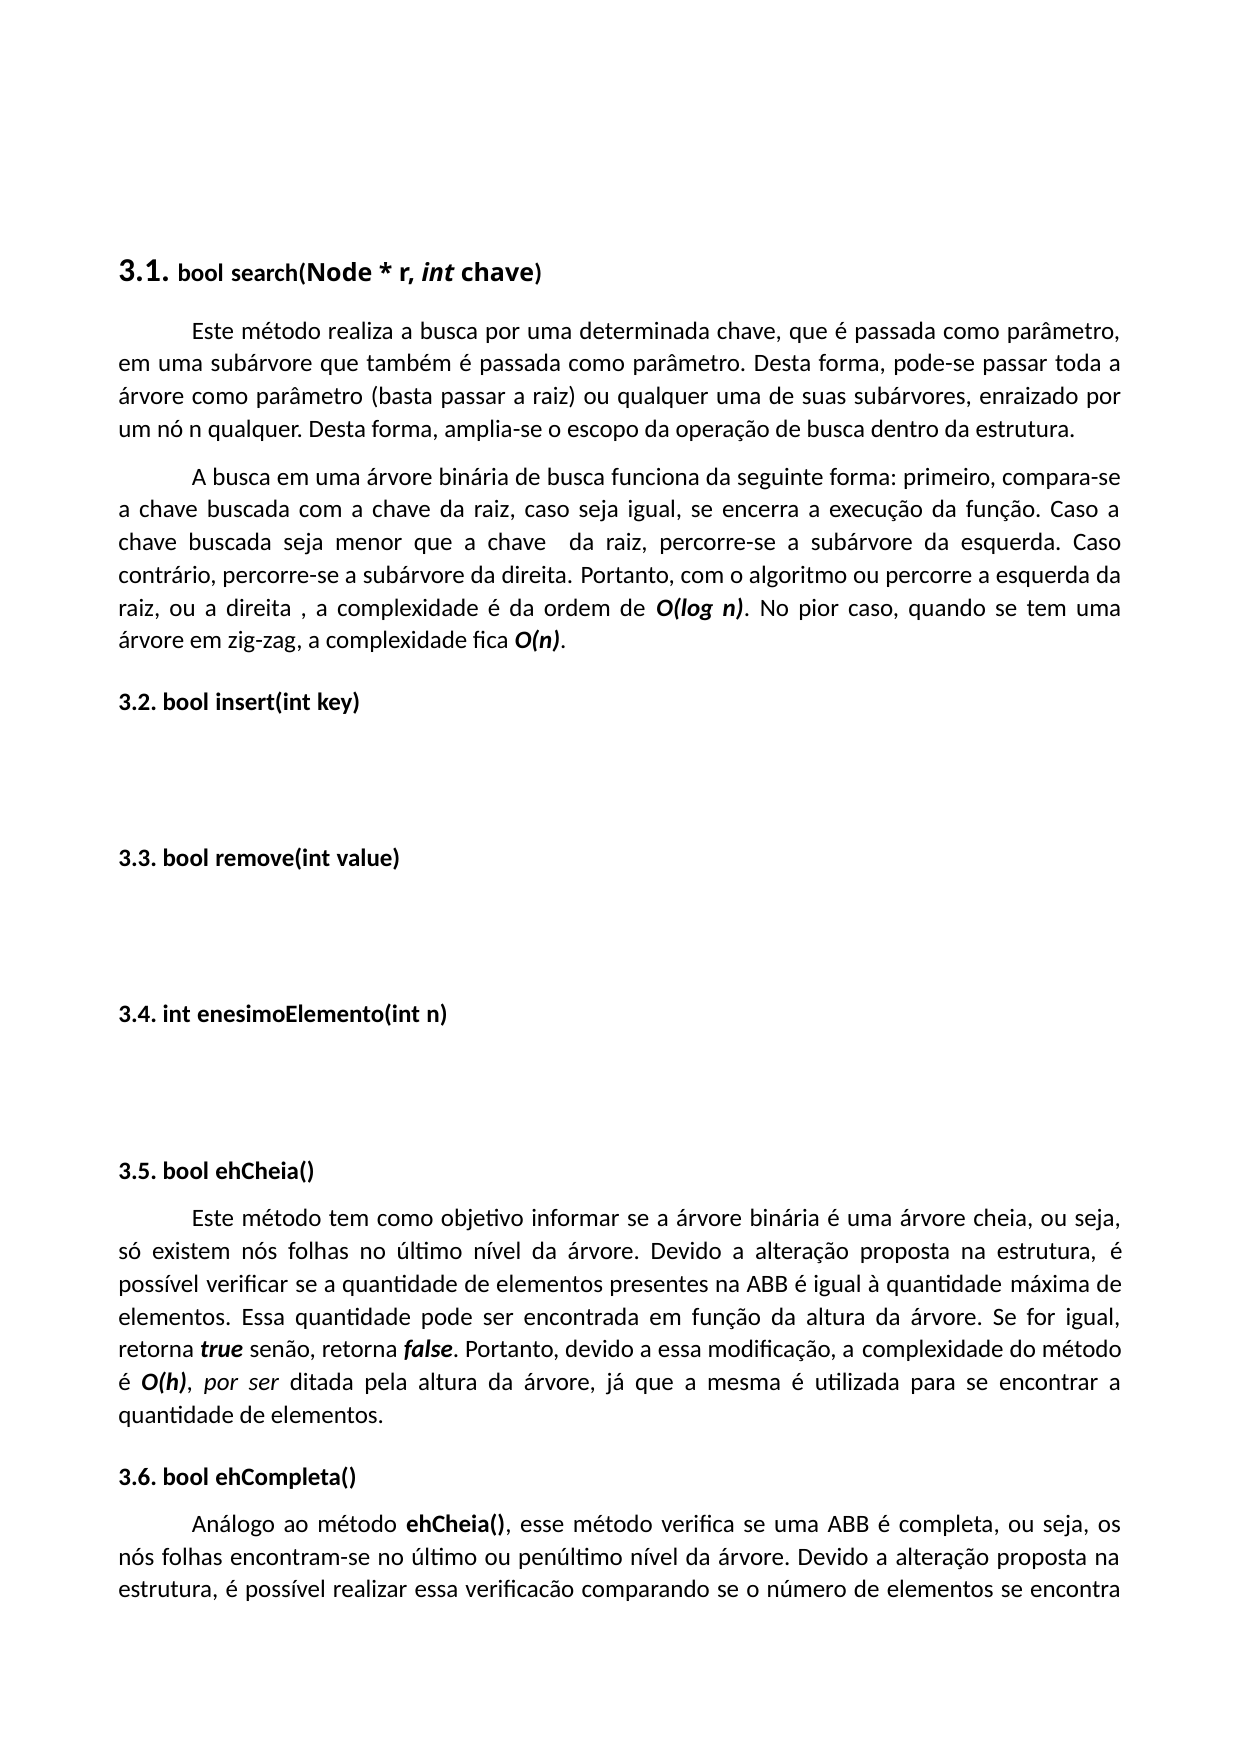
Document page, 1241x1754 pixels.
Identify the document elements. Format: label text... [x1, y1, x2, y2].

text Este método realiza a busca por uma determinada chave, que é passada como parâmetro, em uma subárvore que também é passada como parâmetro. Desta forma, pode-se passar toda a árvore como parâmetro (basta passar a raiz) ou qualquer uma de suas subárvores, enraizado por um nó n qualquer. Desta forma, amplia-se o escopo da operação de busca dentro da estrutura. [118, 312, 1122, 444]
text 3.4. int enesimoElemento(int n) [118, 982, 1122, 1029]
text A busca em uma árvore binária de busca funciona da seguinte forma: primeiro, compara-se a chave buscada com a chave da raiz, caso seja igual, se encerra a execução da função. Caso a chave buscada seja menor que a chave da raiz, percorre-se a subárvore da esquerda. Caso contrário, percorre-se a subárvore da direita. Portanto, com o algoritmo ou percorre a esquerda da raiz, ou a direita , a complexidade é da ordem de O(log n). No pior caso, quando se tem uma árvore em zig-zag, a complexidade fica O(n). [118, 458, 1122, 655]
text 3.5. bool ehCheia() [118, 1138, 1122, 1185]
text Este método tem como objetivo informar se a árvore binária é uma árvore cheia, ou seja, só existem nós folhas no último nível da árvore. Devido a alteração proposta na estrutura, é possível verificar se a quantidade de elementos presentes na ABB é igual à quantidade máxima de elementos. Essa quantidade pode ser encontrada em função da altura da árvore. Se for igual, retorna true senão, retorna false. Portanto, devido a essa modificação, a complexidade do método é O(h), por ser ditada pela altura da árvore, já que a mesma é utilizada para se encontrar a quantidade de elementos. [118, 1200, 1122, 1430]
text 3.1. bool search(Node * r, int chave) [118, 249, 1122, 290]
text 3.2. bool insert(int key) [118, 670, 1122, 717]
text 3.6. bool ehCompleta() [118, 1444, 1122, 1491]
text Análogo ao método ehCheia(), esse método verifica se uma ABB é completa, ou seja, os nós folhas encontram-se no último ou penúltimo nível da árvore. Devido a alteração proposta na estrutura, é possível realizar essa verificacão comparando se o número de elementos se encontra [118, 1506, 1122, 1604]
text 3.3. bool remove(int value) [118, 826, 1122, 873]
